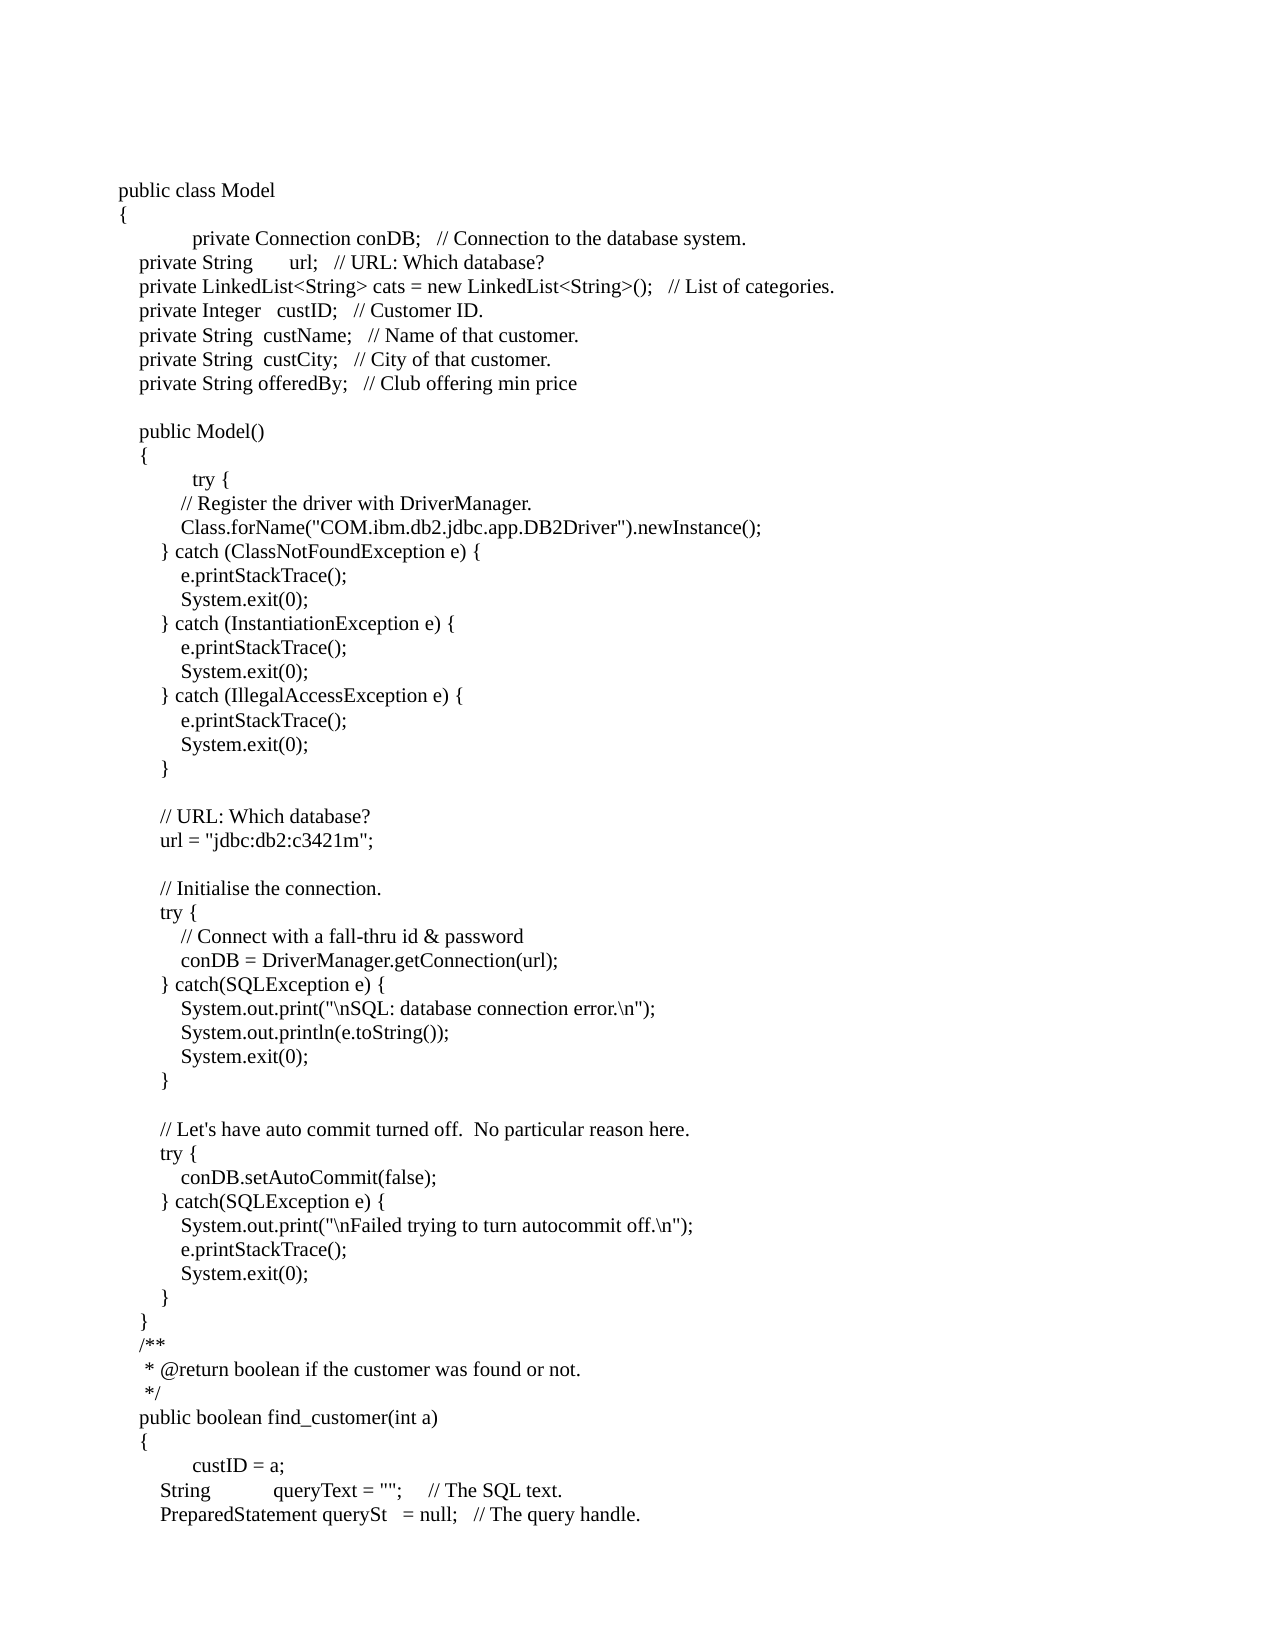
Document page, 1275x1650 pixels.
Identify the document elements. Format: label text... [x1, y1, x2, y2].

text System.out.print("\nSQL: database connection error.\n"); [118, 996, 1157, 1020]
text * @return boolean if the customer was found or not. [118, 1357, 1157, 1381]
text e.printStackTrace(); [118, 563, 1157, 587]
text System.out.println(e.toString()); [118, 1020, 1157, 1044]
text } catch (InstantiationException e) { [118, 611, 1157, 635]
text conDB = DriverManager.getConnection(url); [118, 948, 1157, 972]
text private String custCity; // City of that customer. [118, 347, 1157, 371]
text private String custName; // Name of that customer. [118, 322, 1157, 347]
text } catch(SQLException e) { [118, 1189, 1157, 1213]
text e.printStackTrace(); [118, 707, 1157, 732]
text url = "jdbc:db2:c3421m"; [118, 828, 1157, 852]
text System.exit(0); [118, 587, 1157, 611]
text } catch (IllegalAccessException e) { [118, 683, 1157, 707]
text // Let's have auto commit turned off. No particular reason here. [118, 1117, 1157, 1141]
text /** [118, 1333, 1157, 1357]
text } [118, 1309, 1157, 1333]
text public Model() [118, 419, 1157, 443]
text System.exit(0); [118, 1044, 1157, 1068]
text System.exit(0); [118, 659, 1157, 683]
text */ [118, 1381, 1157, 1405]
text { [118, 1429, 1157, 1453]
text private Integer custID; // Customer ID. [118, 298, 1157, 322]
text public class Model [118, 178, 1157, 202]
text // URL: Which database? [118, 804, 1157, 828]
text System.out.print("\nFailed trying to turn autocommit off.\n"); [118, 1213, 1157, 1237]
text try { [118, 467, 1157, 491]
text custID = a; [118, 1453, 1157, 1477]
text String queryText = ""; // The SQL text. [118, 1477, 1157, 1502]
text public boolean find_customer(int a) [118, 1405, 1157, 1429]
text conDB.setAutoCommit(false); [118, 1165, 1157, 1189]
text } [118, 756, 1157, 780]
text } [118, 1068, 1157, 1092]
text try { [118, 900, 1157, 924]
text { [118, 443, 1157, 467]
text // Initialise the connection. [118, 876, 1157, 900]
text // Register the driver with DriverManager. [118, 491, 1157, 515]
text } catch (ClassNotFoundException e) { [118, 539, 1157, 563]
text System.exit(0); [118, 732, 1157, 756]
text private Connection conDB; // Connection to the database system. [118, 226, 1157, 250]
text e.printStackTrace(); [118, 1237, 1157, 1261]
text PreparedStatement querySt = null; // The query handle. [118, 1502, 1157, 1526]
text private String url; // URL: Which database? [118, 250, 1157, 274]
text { [118, 202, 1157, 226]
text e.printStackTrace(); [118, 635, 1157, 659]
text private String offeredBy; // Club offering min price [118, 371, 1157, 395]
text System.exit(0); [118, 1261, 1157, 1285]
text Class.forName("COM.ibm.db2.jdbc.app.DB2Driver").newInstance(); [118, 515, 1157, 539]
text } [118, 1285, 1157, 1309]
text // Connect with a fall-thru id & password [118, 924, 1157, 948]
text try { [118, 1141, 1157, 1165]
text } catch(SQLException e) { [118, 972, 1157, 996]
text private LinkedList<String> cats = new LinkedList<String>(); // List of categories. [118, 274, 1157, 298]
